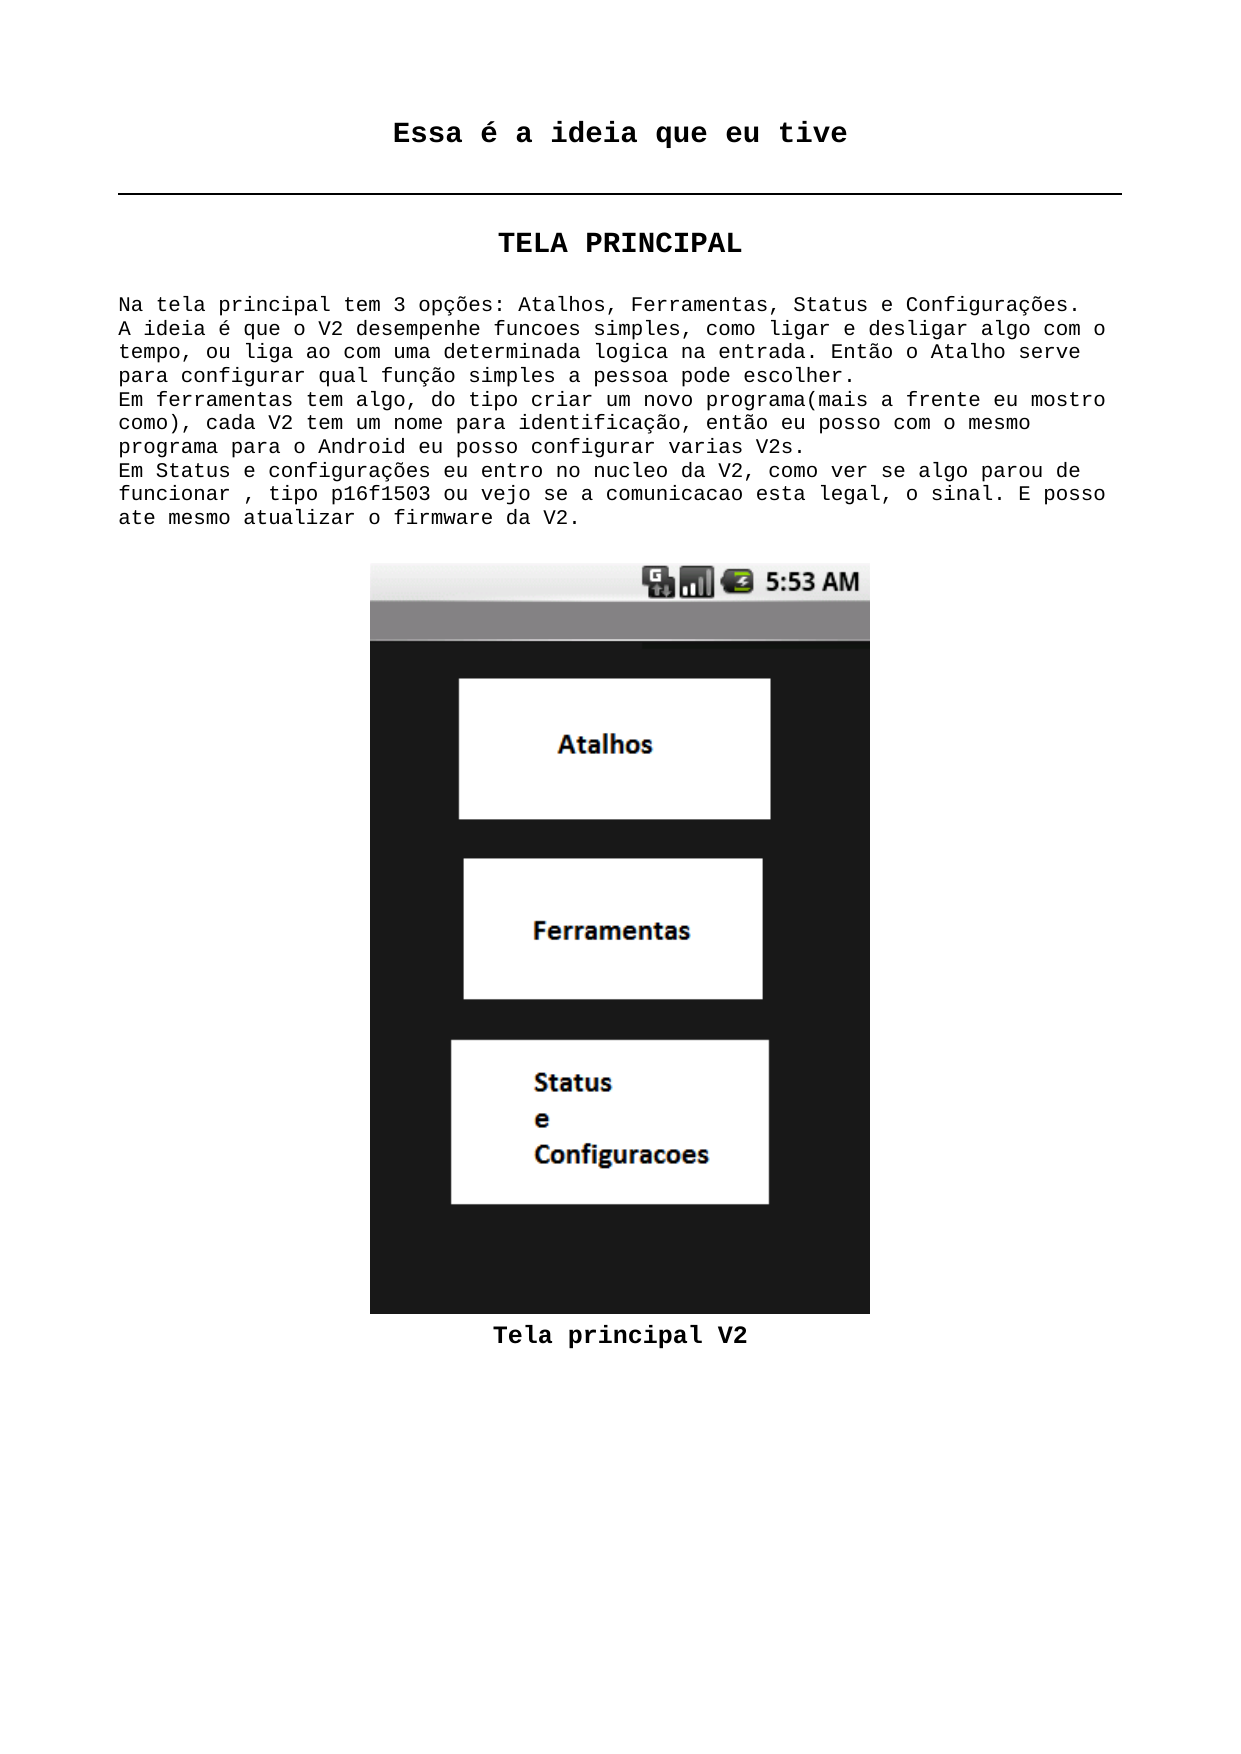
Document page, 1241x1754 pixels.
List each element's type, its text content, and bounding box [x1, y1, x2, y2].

text Em ferramentas tem algo, do tipo criar um novo programa(mais a frente eu mostro como), cada V2 tem um nome para identificação, então eu posso com o mesmo programa para o Android eu posso configurar varias V2s. [118, 389, 1122, 459]
text Na tela principal tem 3 opções: Atalhos, Ferramentas, Status e Configurações. [118, 294, 1122, 318]
text A ideia é que o V2 desempenhe funcoes simples, como ligar e desligar algo com o tempo, ou liga ao com uma determinada logica na entrada. Então o Atalho serve para configurar qual função simples a pessoa pode escolher. [118, 318, 1122, 389]
text Essa é a ideia que eu tive [118, 118, 1122, 151]
picture [370, 563, 870, 1314]
text Em Status e configurações eu entro no nucleo da V2, como ver se algo parou de funcionar , tipo p16f1503 ou vejo se a comunicacao esta legal, o sinal. E posso ate mesmo atualizar o firmware da V2. [118, 459, 1122, 531]
text TELA PRINCIPAL [118, 228, 1122, 261]
text Tela principal V2 [118, 1323, 1122, 1351]
